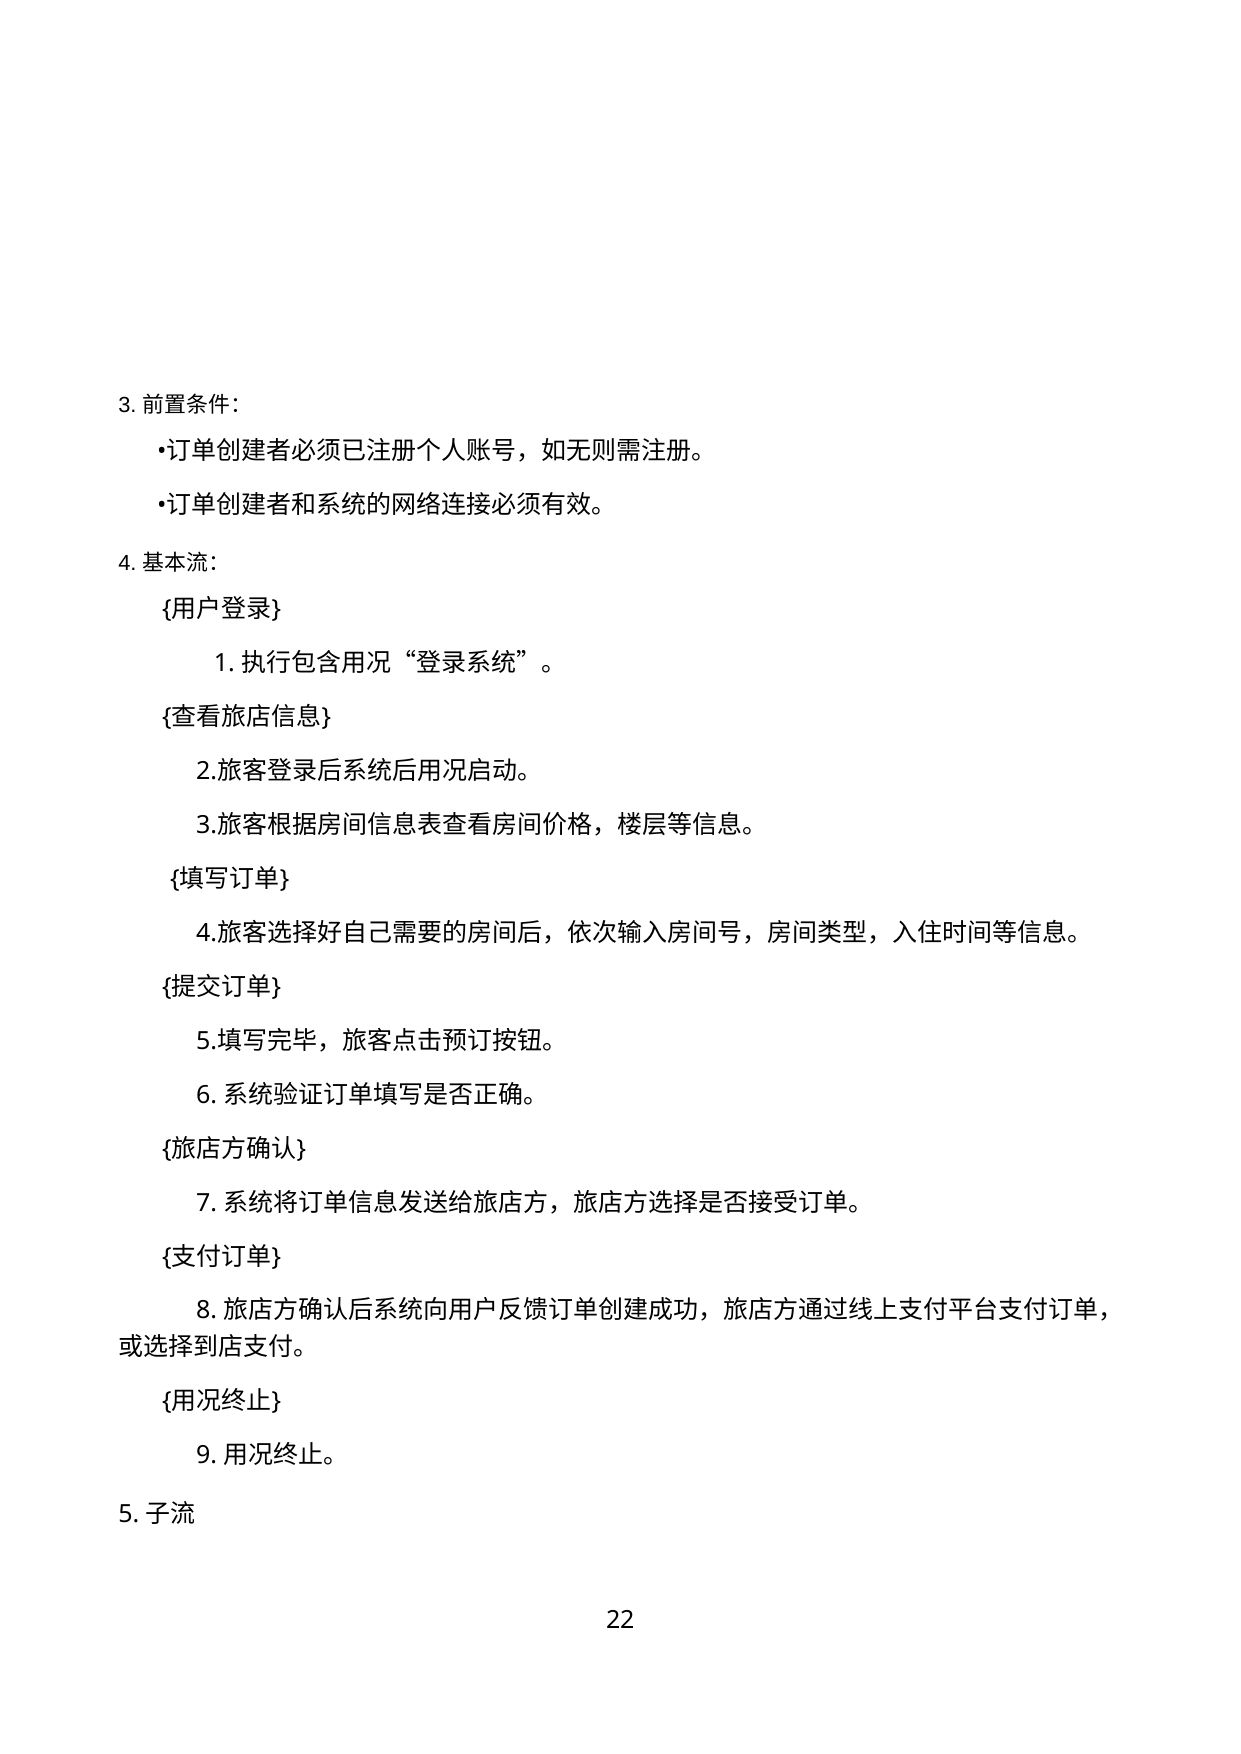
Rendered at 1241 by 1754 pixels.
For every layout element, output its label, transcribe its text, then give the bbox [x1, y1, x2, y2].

text {支付订单} [118, 1236, 1122, 1272]
subtitle 基本流： [118, 544, 1122, 576]
text 7. 系统将订单信息发送给旅店方，旅店方选择是否接受订单。 [118, 1182, 1122, 1218]
text {用户登录} [118, 588, 1122, 625]
subtitle 前置条件： [118, 387, 1122, 419]
text {填写订单} [118, 858, 1122, 894]
text 9. 用况终止。 [118, 1434, 1122, 1470]
text 4.旅客选择好自己需要的房间后，依次输入房间号，房间类型，入住时间等信息。 [118, 912, 1122, 948]
text {提交订单} [118, 966, 1122, 1002]
text •订单创建者和系统的网络连接必须有效。 [118, 485, 1122, 521]
text 1. 执行包含用况“登录系统”。 [118, 642, 1122, 679]
text {旅店方确认} [118, 1128, 1122, 1164]
text 2.旅客登录后系统后用况启动。 [118, 750, 1122, 787]
text 3.旅客根据房间信息表查看房间价格，楼层等信息。 [118, 804, 1122, 841]
text 8. 旅店方确认后系统向用户反馈订单创建成功，旅店方通过线上支付平台支付订单，或选择到店支付。 [118, 1290, 1122, 1362]
text {用况终止} [118, 1380, 1122, 1416]
subtitle 子流 [118, 1494, 1122, 1530]
text •订单创建者必须已注册个人账号，如无则需注册。 [118, 431, 1122, 467]
text 6. 系统验证订单填写是否正确。 [118, 1074, 1122, 1110]
text {查看旅店信息} [118, 696, 1122, 733]
text 5.填写完毕，旅客点击预订按钮。 [118, 1020, 1122, 1056]
